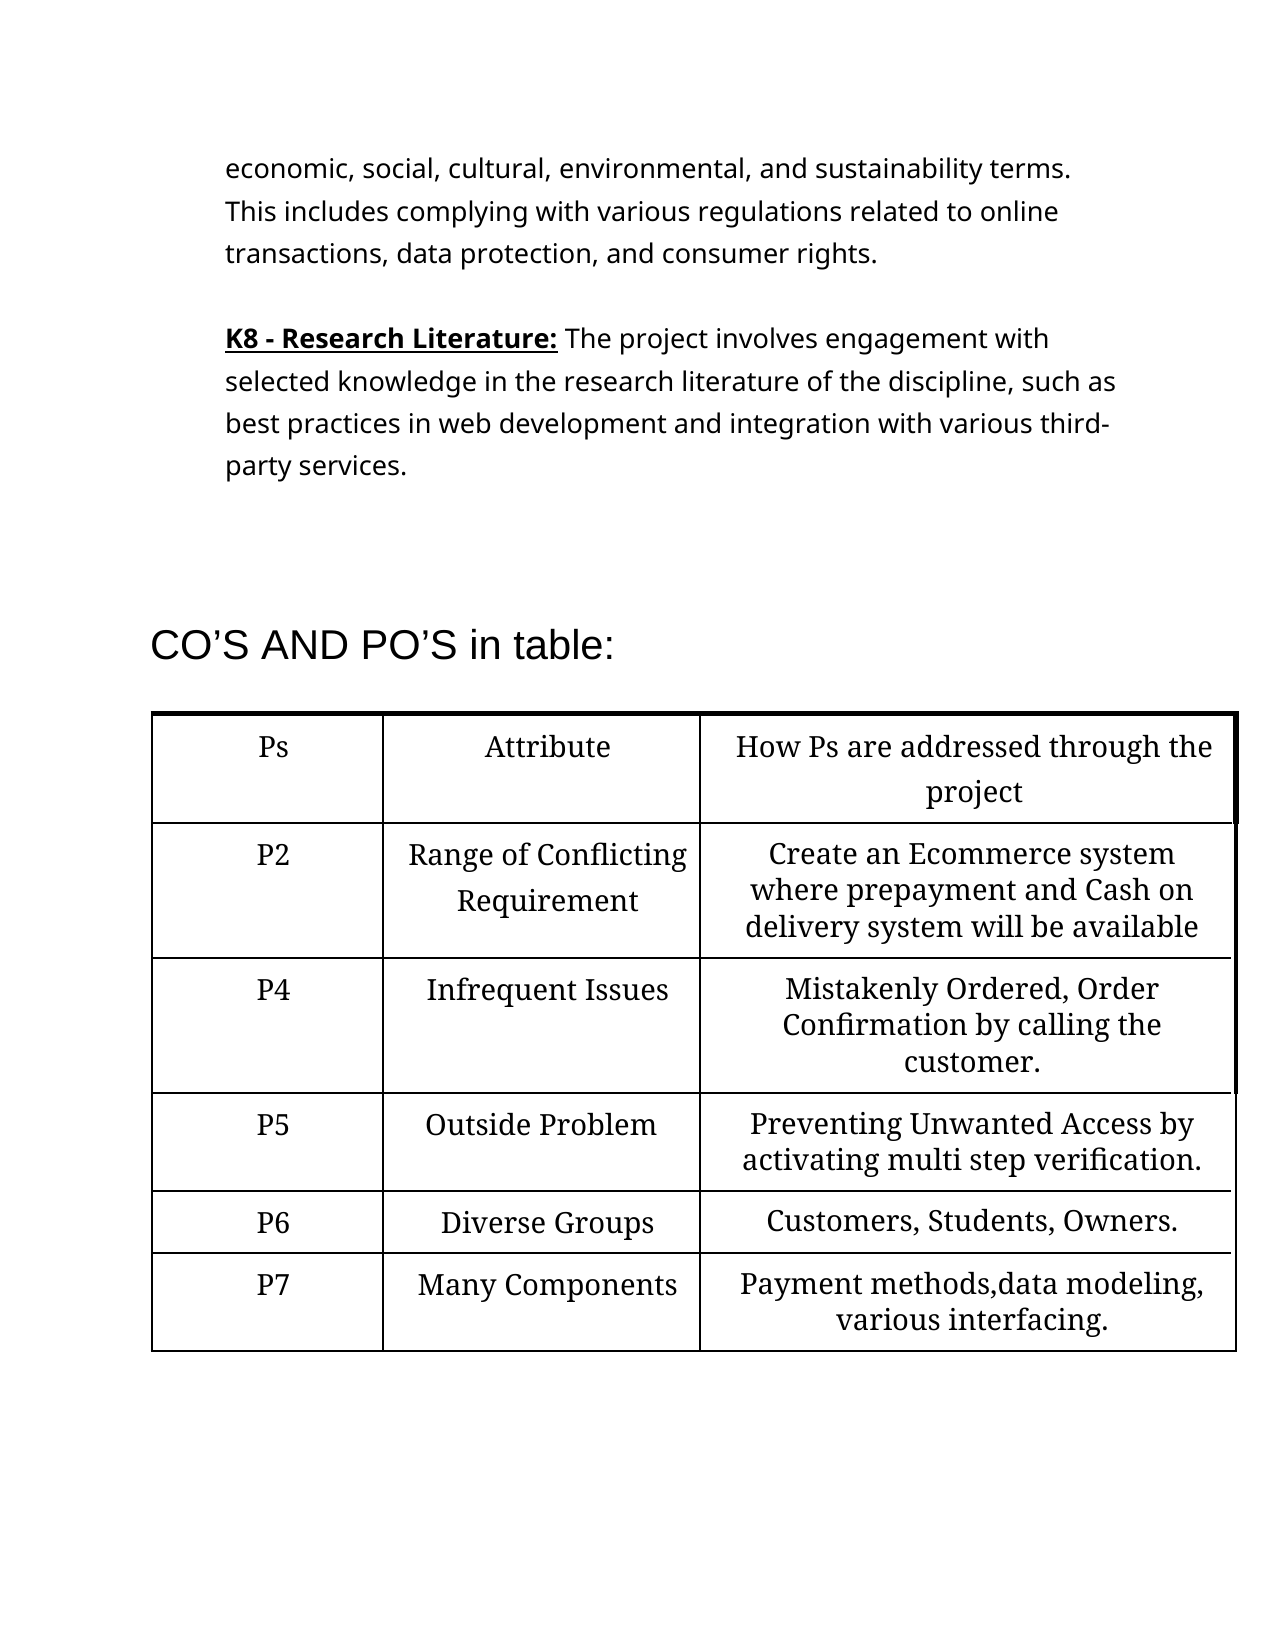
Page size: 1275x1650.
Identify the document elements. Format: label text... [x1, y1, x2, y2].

table_cell Infrequent Issues [384, 959, 699, 1092]
text economic, social, cultural, environmental, and sustainability terms. This includes complying with various regulations related to online transactions, data protection, and consumer rights. [225, 150, 1125, 272]
table_cell P4 [153, 959, 382, 1092]
table_cell Diverse Groups [384, 1192, 699, 1252]
table_cell Range of Conflicting Requirement [384, 824, 699, 957]
text K8 - Research Literature: The project involves engagement with selected knowledge in the research literature of the discipline, such as best practices in web development and integration with various third-party services. [225, 319, 1125, 484]
table_cell Customers, Students, Owners. [701, 1190, 1235, 1252]
subtitle CO’S AND PO’S in table: [150, 620, 1125, 668]
table_cell P6 [153, 1192, 382, 1252]
table_cell P7 [153, 1254, 382, 1350]
table_header Attribute [384, 716, 699, 822]
table_cell P2 [153, 824, 382, 957]
table_cell Outside Problems [384, 1094, 699, 1189]
table_header Ps [153, 716, 382, 822]
table_cell Create an Ecommerce system where prepayment and Cash on delivery system will be available [701, 822, 1234, 957]
table_header How Ps are addressed through the project [701, 716, 1233, 822]
table_cell P5 [153, 1094, 382, 1189]
table_cell Mistakenly Ordered, Order Confirmation by calling the customer. [701, 957, 1234, 1092]
table_cell Many Components [384, 1254, 699, 1350]
table_cell Payment methods,data modeling, various interfacing. [701, 1252, 1235, 1350]
table_cell Preventing Unwanted Access by activating multi step verification. [701, 1092, 1235, 1189]
